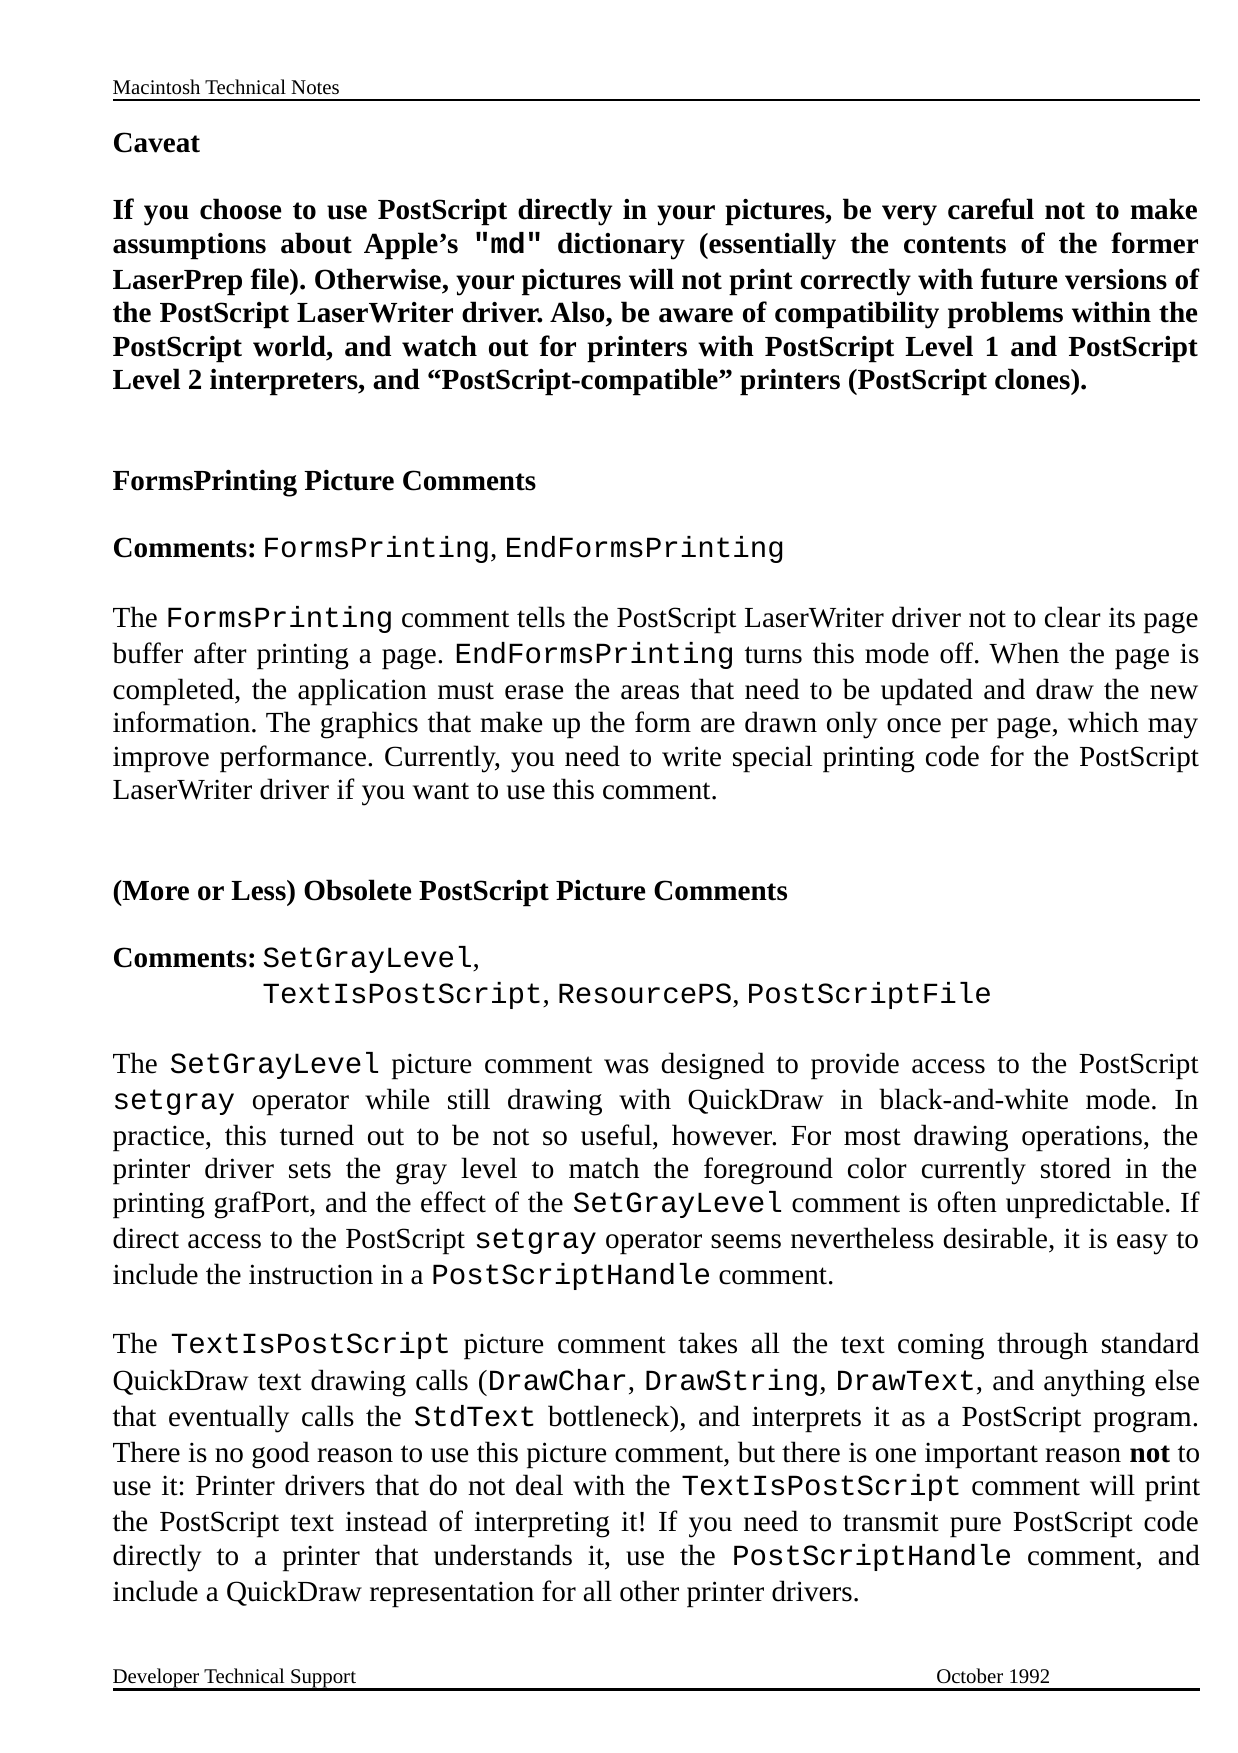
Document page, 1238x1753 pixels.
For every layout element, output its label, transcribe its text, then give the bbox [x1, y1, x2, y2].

text The TextIsPostScript picture comment takes all the text coming through standard QuickDraw text drawing calls (DrawChar, DrawString, DrawText, and anything else that eventually calls the StdText bottleneck), and interprets it as a PostScript program. There is no good reason to use this picture comment, but there is one important reason not to use it: Printer drivers that do not deal with the TextIsPostScript comment will print the PostScript text instead of interpreting it! If you need to transmit pure PostScript code directly to a printer that understands it, use the PostScriptHandle comment, and include a QuickDraw representation for all other printer drivers. [112, 1327, 1200, 1607]
text Comments: FormsPrinting, EndFormsPrinting [112, 530, 1200, 566]
text The SetGrayLevel picture comment was designed to provide access to the PostScript setgray operator while still drawing with QuickDraw in black-and-white mode. In practice, this turned out to be not so useful, however. For most drawing operations, the printer driver sets the gray level to match the foreground color currently stored in the printing grafPort, and the effect of the SetGrayLevel comment is often unpredictable. If direct access to the PostScript setgray operator seems nevertheless desirable, it is easy to include the instruction in a PostScriptHandle comment. [112, 1046, 1200, 1293]
text If you choose to use PostScript directly in your pictures, be very careful not to make assumptions about Apple’s "md" dictionary (essentially the contents of the former LaserPrep file). Otherwise, your pictures will not print correctly with future versions of the PostScript LaserWriter driver. Also, be aware of compatibility problems within the PostScript world, and watch out for printers with PostScript Level 1 and PostScript Level 2 interpreters, and “PostScript-compatible” printers (PostScript clones). [112, 192, 1200, 396]
text The FormsPrinting comment tells the PostScript LaserWriter driver not to clear its page buffer after printing a page. EndFormsPrinting turns this mode off. When the page is completed, the application must erase the areas that need to be updated and draw the new information. The graphics that make up the form are drawn only once per page, which may improve performance. Currently, you need to write special printing code for the PostScript LaserWriter driver if you want to use this comment. [112, 600, 1200, 806]
text Caveat [112, 125, 1200, 159]
text FormsPrinting Picture Comments [112, 463, 1200, 497]
text (More or Less) Obsolete PostScript Picture Comments [112, 873, 1200, 907]
text Comments: SetGrayLevel, [112, 940, 1200, 976]
text TextIsPostScript, ResourcePS, PostScriptFile [112, 976, 1200, 1012]
